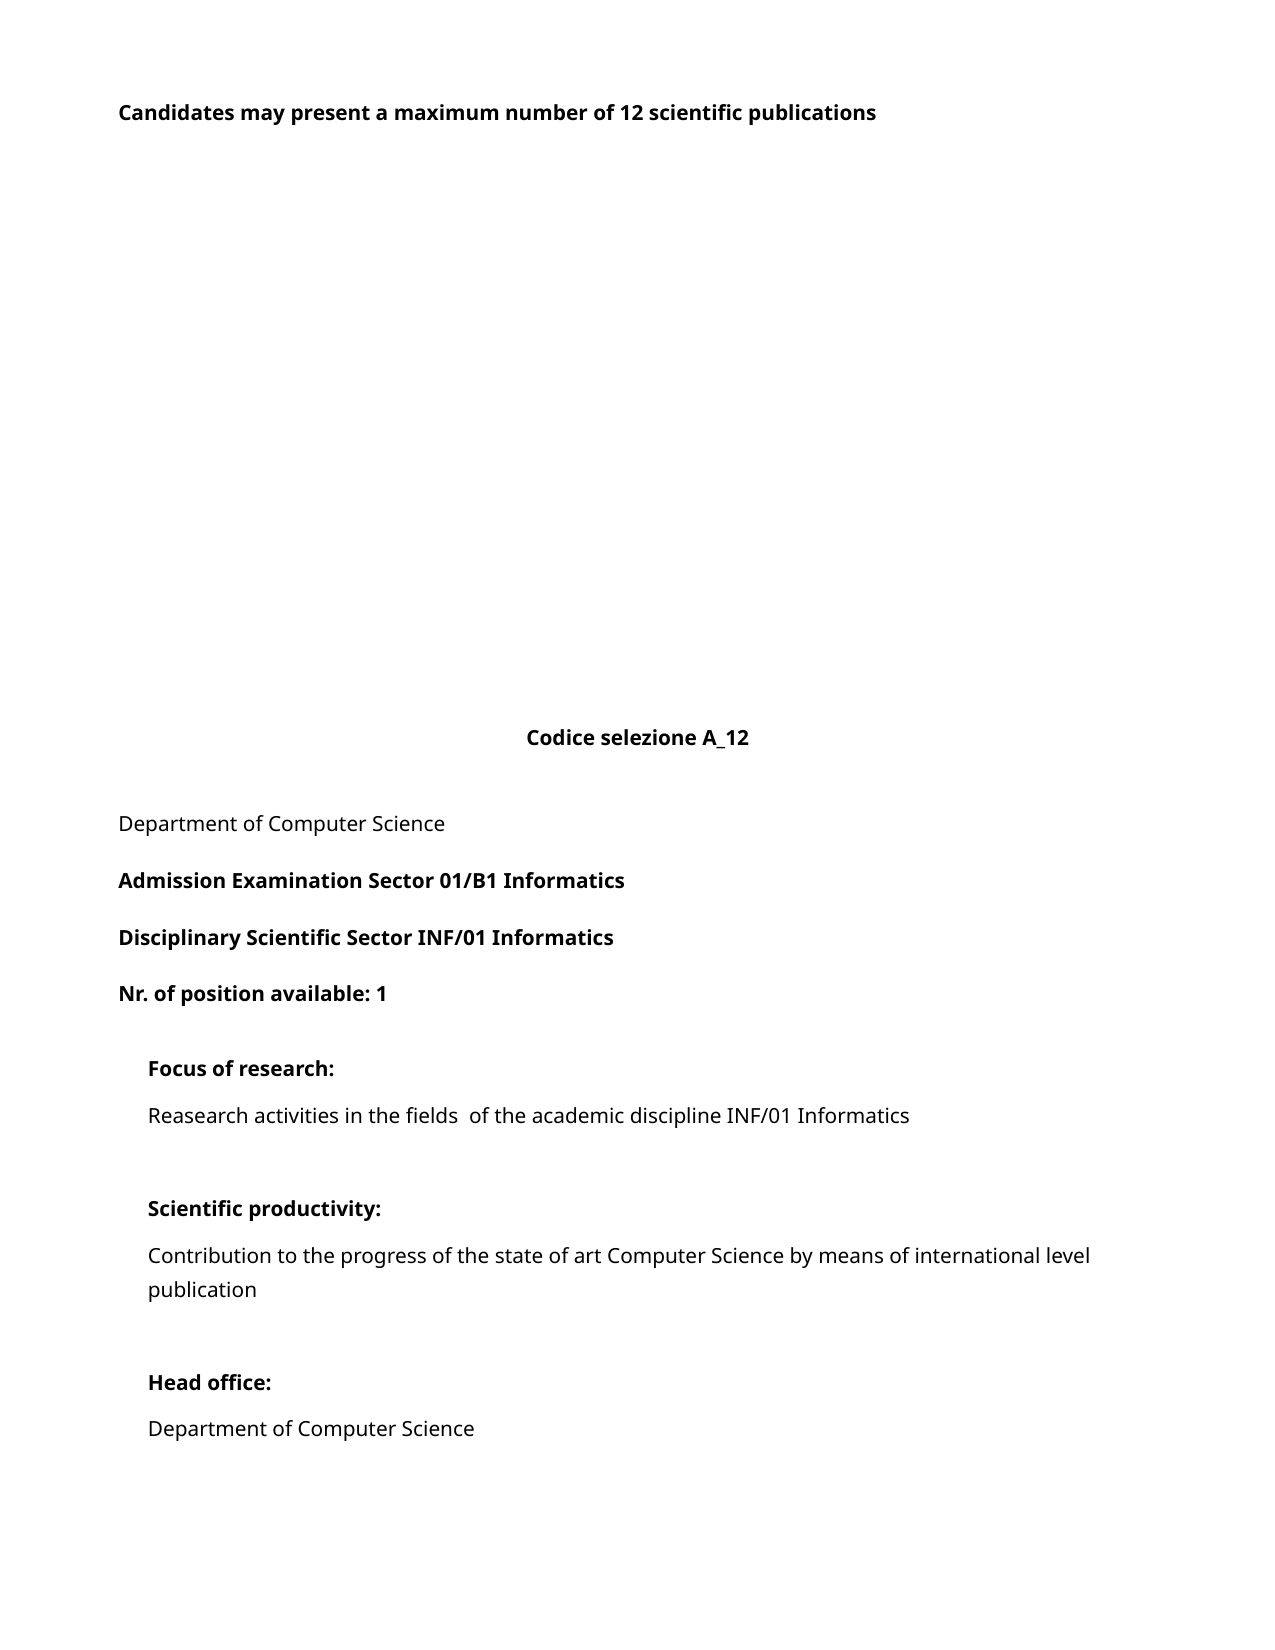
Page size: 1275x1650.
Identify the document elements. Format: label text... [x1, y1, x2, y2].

text Disciplinary Scientific Sector INF/01 Informatics [118, 923, 1157, 951]
text Admission Examination Sector 01/B1 Informatics [118, 866, 1157, 894]
text Department of Computer Science [118, 809, 1157, 837]
text Scientific productivity: [148, 1194, 1157, 1223]
text Nr. of position available: 1 [118, 979, 1157, 1008]
text Codice selezione A_12 [118, 723, 1157, 752]
text Candidates may present a maximum number of 12 scientific publications [118, 98, 1157, 126]
text Reasearch activities in the fields of the academic discipline INF/01 Informatics [148, 1101, 1157, 1129]
text Contribution to the progress of the state of art Computer Science by means of international level publication [148, 1241, 1157, 1303]
text Department of Computer Science [148, 1414, 1157, 1443]
text Head office: [148, 1368, 1157, 1396]
text Focus of research: [148, 1054, 1157, 1083]
